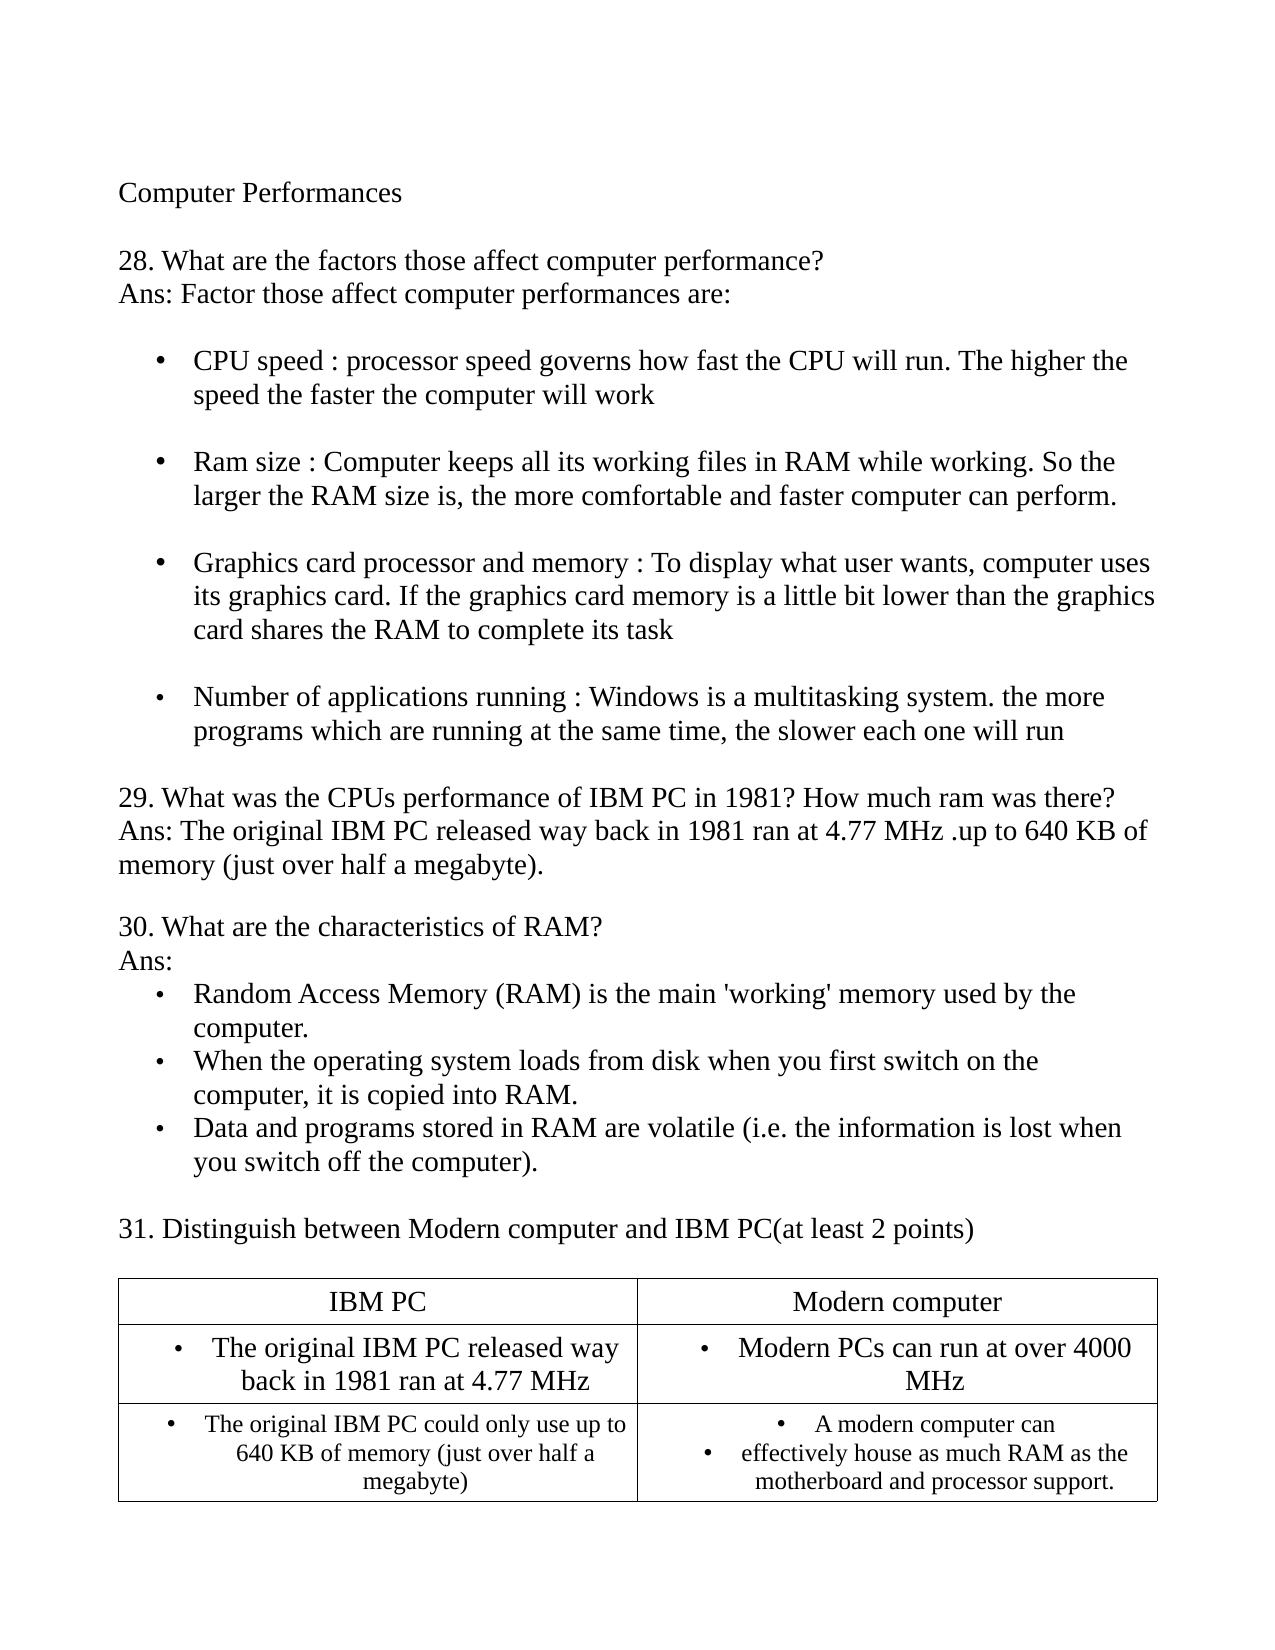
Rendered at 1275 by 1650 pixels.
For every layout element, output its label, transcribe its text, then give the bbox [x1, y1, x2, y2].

table_header IBM PC [119, 1279, 637, 1323]
list Random Access Memory (RAM) is the main 'working' memory used by the computer. [156, 976, 1157, 1043]
table_cell The original IBM PC released way back in 1981 ran at 4.77 MHz [119, 1325, 637, 1403]
table_header Modern computer [638, 1279, 1157, 1323]
list When the operating system loads from disk when you first switch on the computer, it is copied into RAM. [156, 1043, 1157, 1110]
text Ans: Factor those affect computer performances are: [118, 276, 1157, 310]
list Data and programs stored in RAM are volatile (i.e. the information is lost when you switch off the computer). [156, 1110, 1157, 1177]
list Ram size : Computer keeps all its working files in RAM while working. So the larger the RAM size is, the more comfortable and faster computer can perform. [156, 444, 1157, 511]
text Ans: The original IBM PC released way back in 1981 ran at 4.77 MHz .up to 640 KB of memory (just over half a megabyte). [118, 813, 1157, 880]
table_cell A modern computer can effectively house as much RAM as the motherboard and processor support. [638, 1404, 1157, 1501]
text Ans: [118, 943, 1157, 976]
text 31. Distinguish between Modern computer and IBM PC(at least 2 points) [118, 1211, 1157, 1244]
table_cell Modern PCs can run at over 4000 MHz [638, 1325, 1157, 1403]
table_cell The original IBM PC could only use up to 640 KB of memory (just over half a megabyte) [119, 1404, 637, 1501]
list Number of applications running : Windows is a multitasking system. the more programs which are running at the same time, the slower each one will run [156, 679, 1157, 746]
list CPU speed : processor speed governs how fast the CPU will run. The higher the speed the faster the computer will work [156, 343, 1157, 411]
text 29. What was the CPUs performance of IBM PC in 1981? How much ram was there? [118, 780, 1157, 813]
list Graphics card processor and memory : To display what user wants, computer uses its graphics card. If the graphics card memory is a little bit lower than the graphics card shares the RAM to complete its task [156, 545, 1157, 646]
text 30. What are the characteristics of RAM? [118, 909, 1157, 943]
text 28. What are the factors those affect computer performance? [118, 243, 1157, 276]
text Computer Performances [118, 176, 1157, 209]
